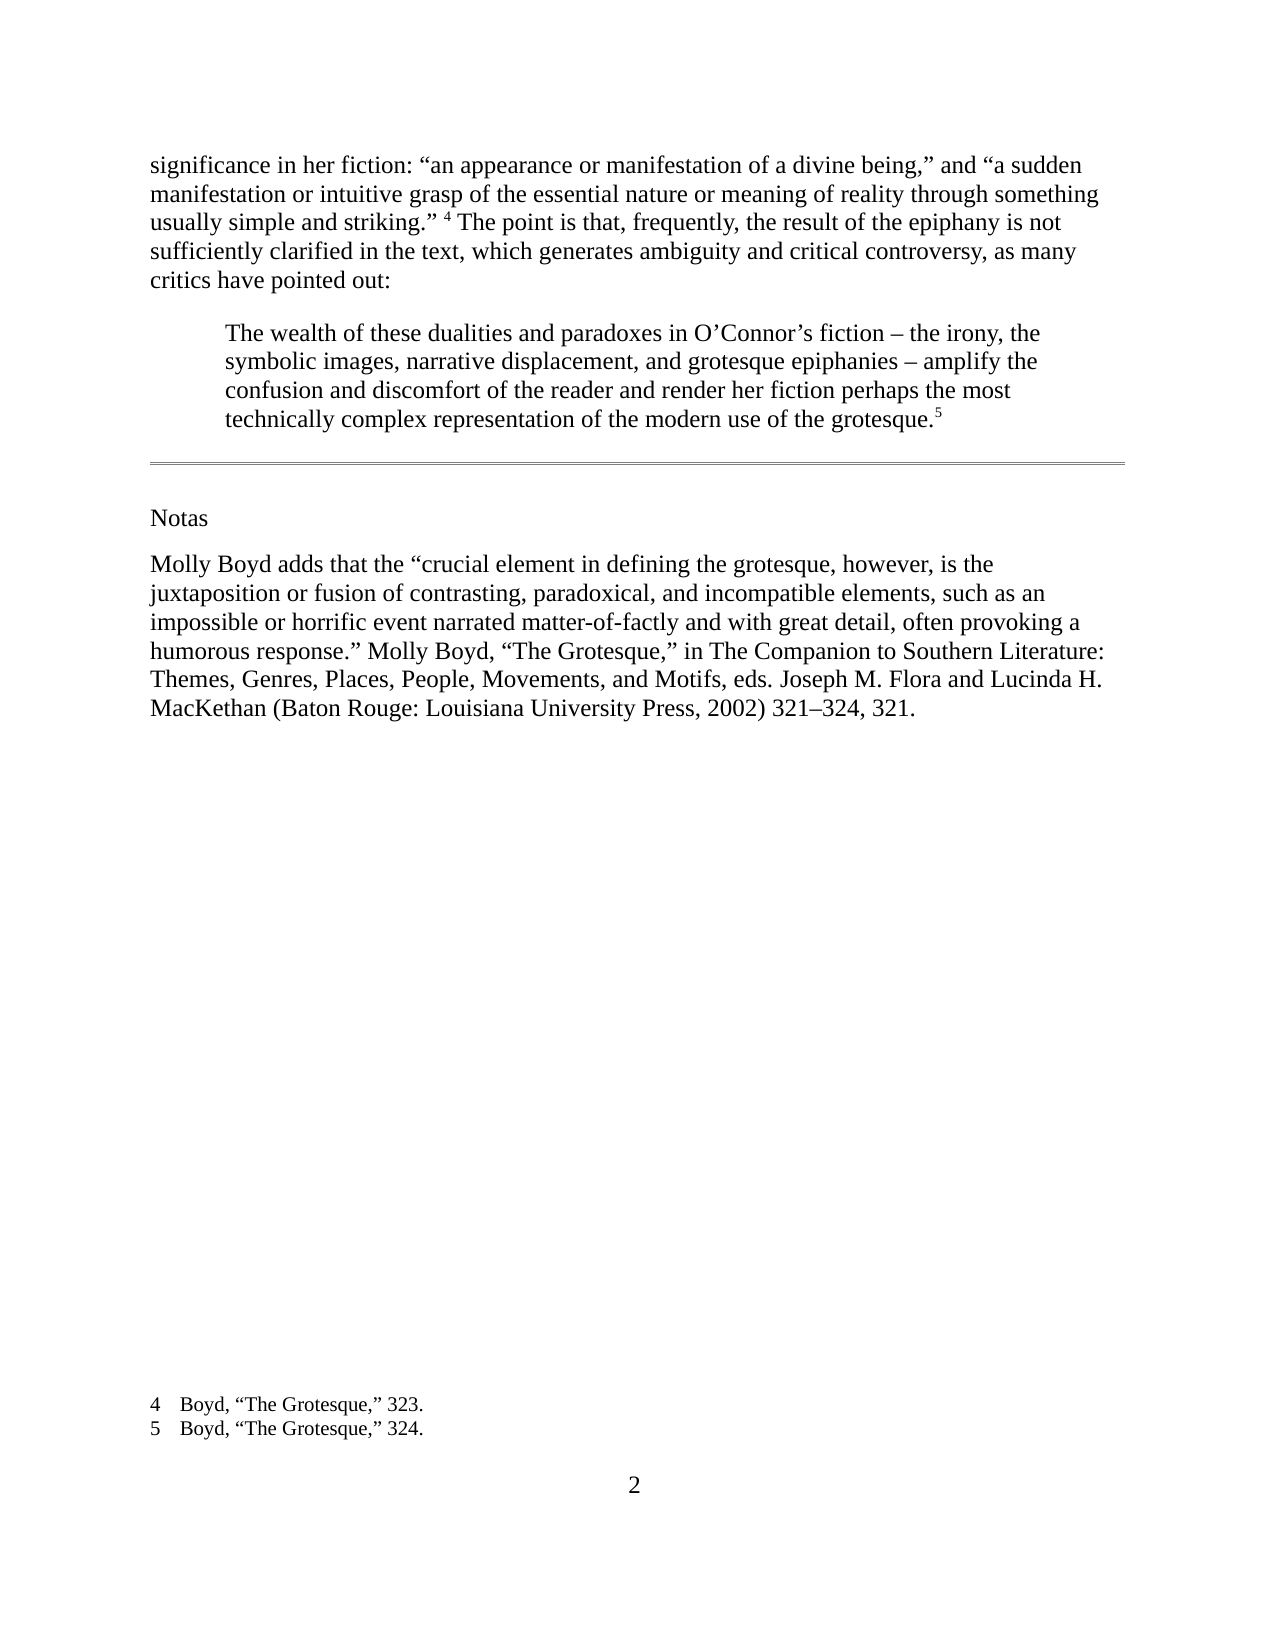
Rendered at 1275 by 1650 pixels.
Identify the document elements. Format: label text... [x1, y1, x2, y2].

text Molly Boyd adds that the “crucial element in defining the grotesque, however, is the juxtaposition or fusion of contrasting, paradoxical, and incompatible elements, such as an impossible or horrific event narrated matter-of-factly and with great detail, often provoking a humorous response.” Molly Boyd, “The Grotesque,” in The Companion to Southern Literature: Themes, Genres, Places, People, Movements, and Motifs, eds. Joseph M. Flora and Lucinda H. MacKethan (Baton Rouge: Louisiana University Press, 2002) 321–324, 321. [150, 549, 1125, 722]
text Boyd, “The Grotesque,” 323. [150, 1392, 1125, 1416]
text Notas [150, 503, 1125, 532]
text The wealth of these dualities and paradoxes in O’Connor’s fiction – the irony, the symbolic images, narrative displacement, and grotesque epiphanies – amplify the confusion and discomfort of the reader and render her fiction perhaps the most technically complex representation of the modern use of the grotesque. [225, 318, 1125, 433]
text significance in her fiction: “an appearance or manifestation of a divine being,” and “a sudden manifestation or intuitive grasp of the essential nature or meaning of reality through something usually simple and striking.” The point is that, frequently, the result of the epiphany is not sufficiently clarified in the text, which generates ambiguity and critical controversy, as many critics have pointed out: [150, 150, 1125, 294]
text Boyd, “The Grotesque,” 324. [150, 1416, 1125, 1440]
